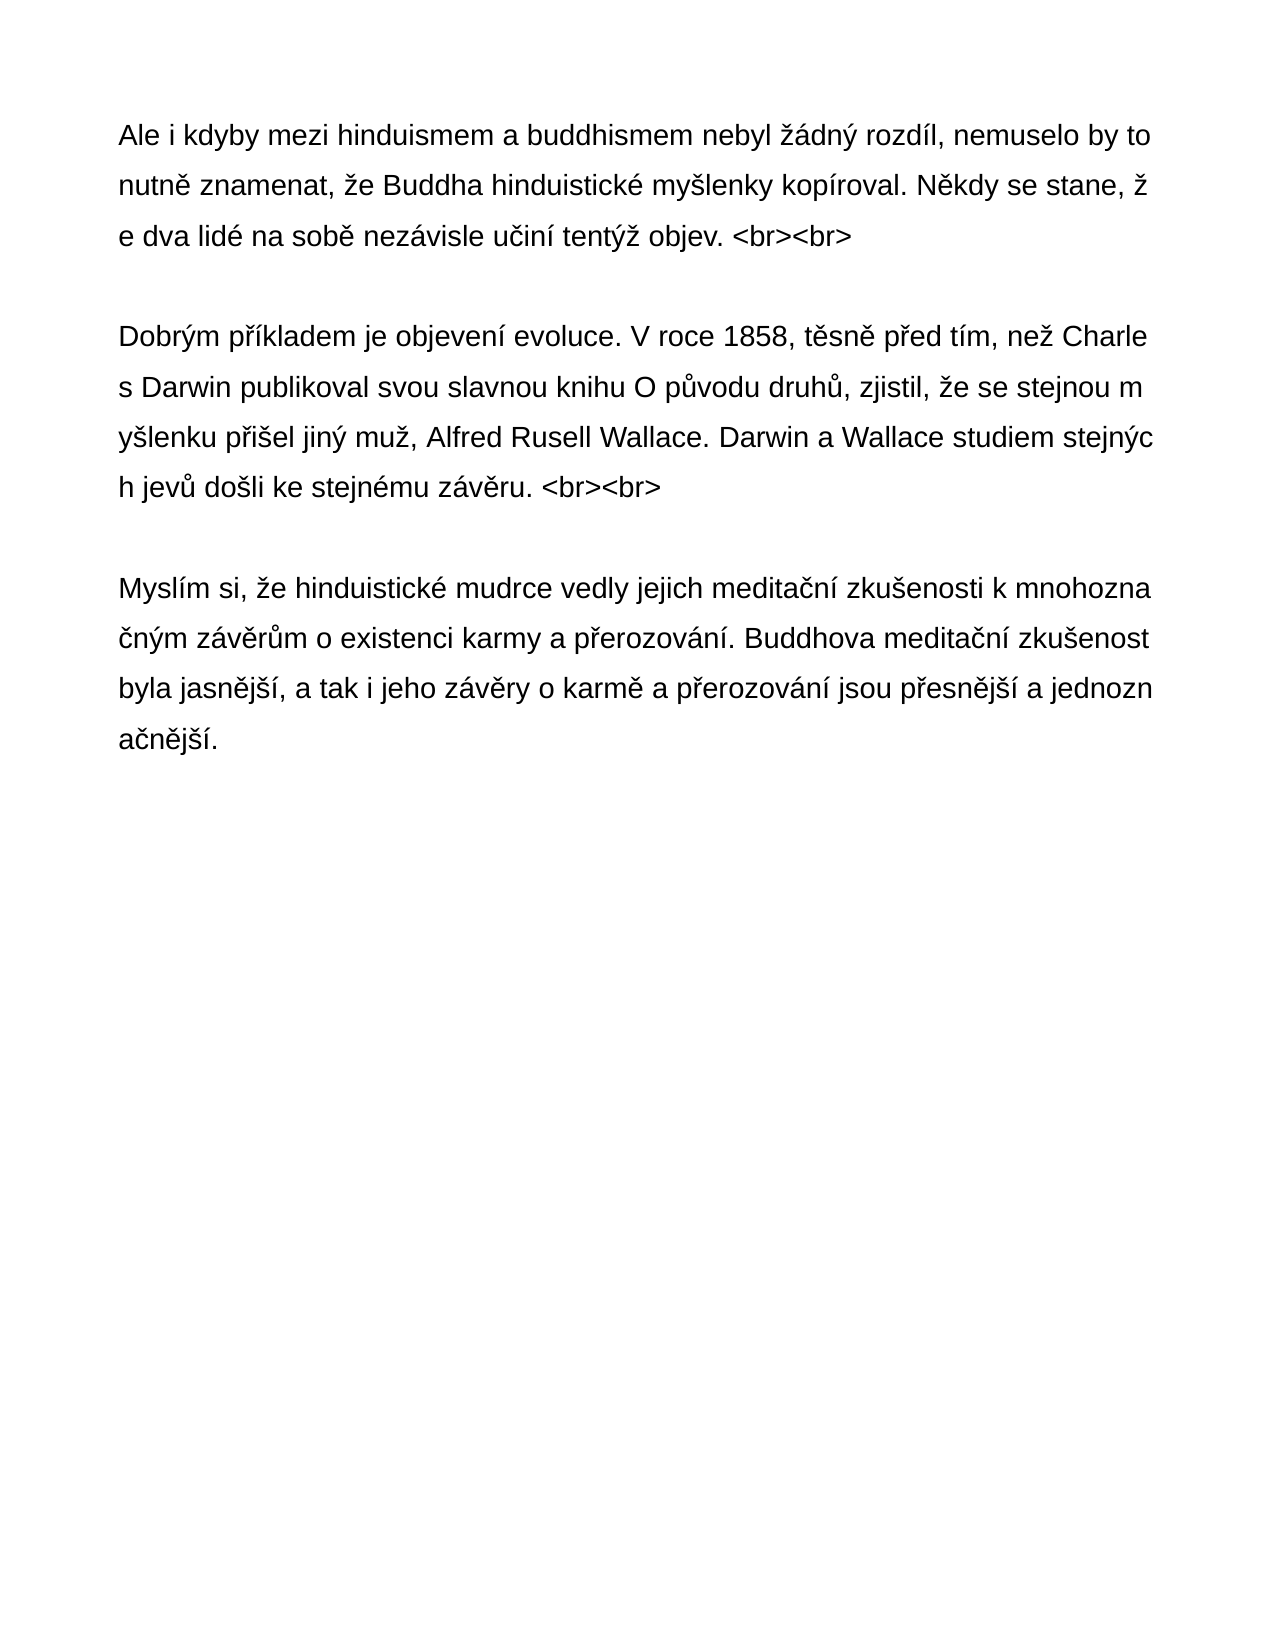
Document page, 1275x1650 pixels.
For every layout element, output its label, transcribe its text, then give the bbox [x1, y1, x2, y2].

text Ale i kdyby mezi hinduismem a buddhismem nebyl žádný rozdíl, nemuselo by to nutně znamenat, že Buddha hinduistické myšlenky kopíroval. Někdy se stane, že dva lidé na sobě nezávisle učiní tentýž objev. <br><br> [118, 118, 1157, 252]
text Myslím si, že hinduistické mudrce vedly jejich meditační zkušenosti k mnohoznačným závěrům o existenci karmy a přerozování. Buddhova meditační zkušenost byla jasnější, a tak i jeho závěry o karmě a přerozování jsou přesnější a jednoznačnější. [118, 571, 1157, 755]
text Dobrým příkladem je objevení evoluce. V roce 1858, těsně před tím, než Charles Darwin publikoval svou slavnou knihu O původu druhů, zjistil, že se stejnou myšlenku přišel jiný muž, Alfred Rusell Wallace. Darwin a Wallace studiem stejných jevů došli ke stejnému závěru. <br><br> [118, 319, 1157, 504]
